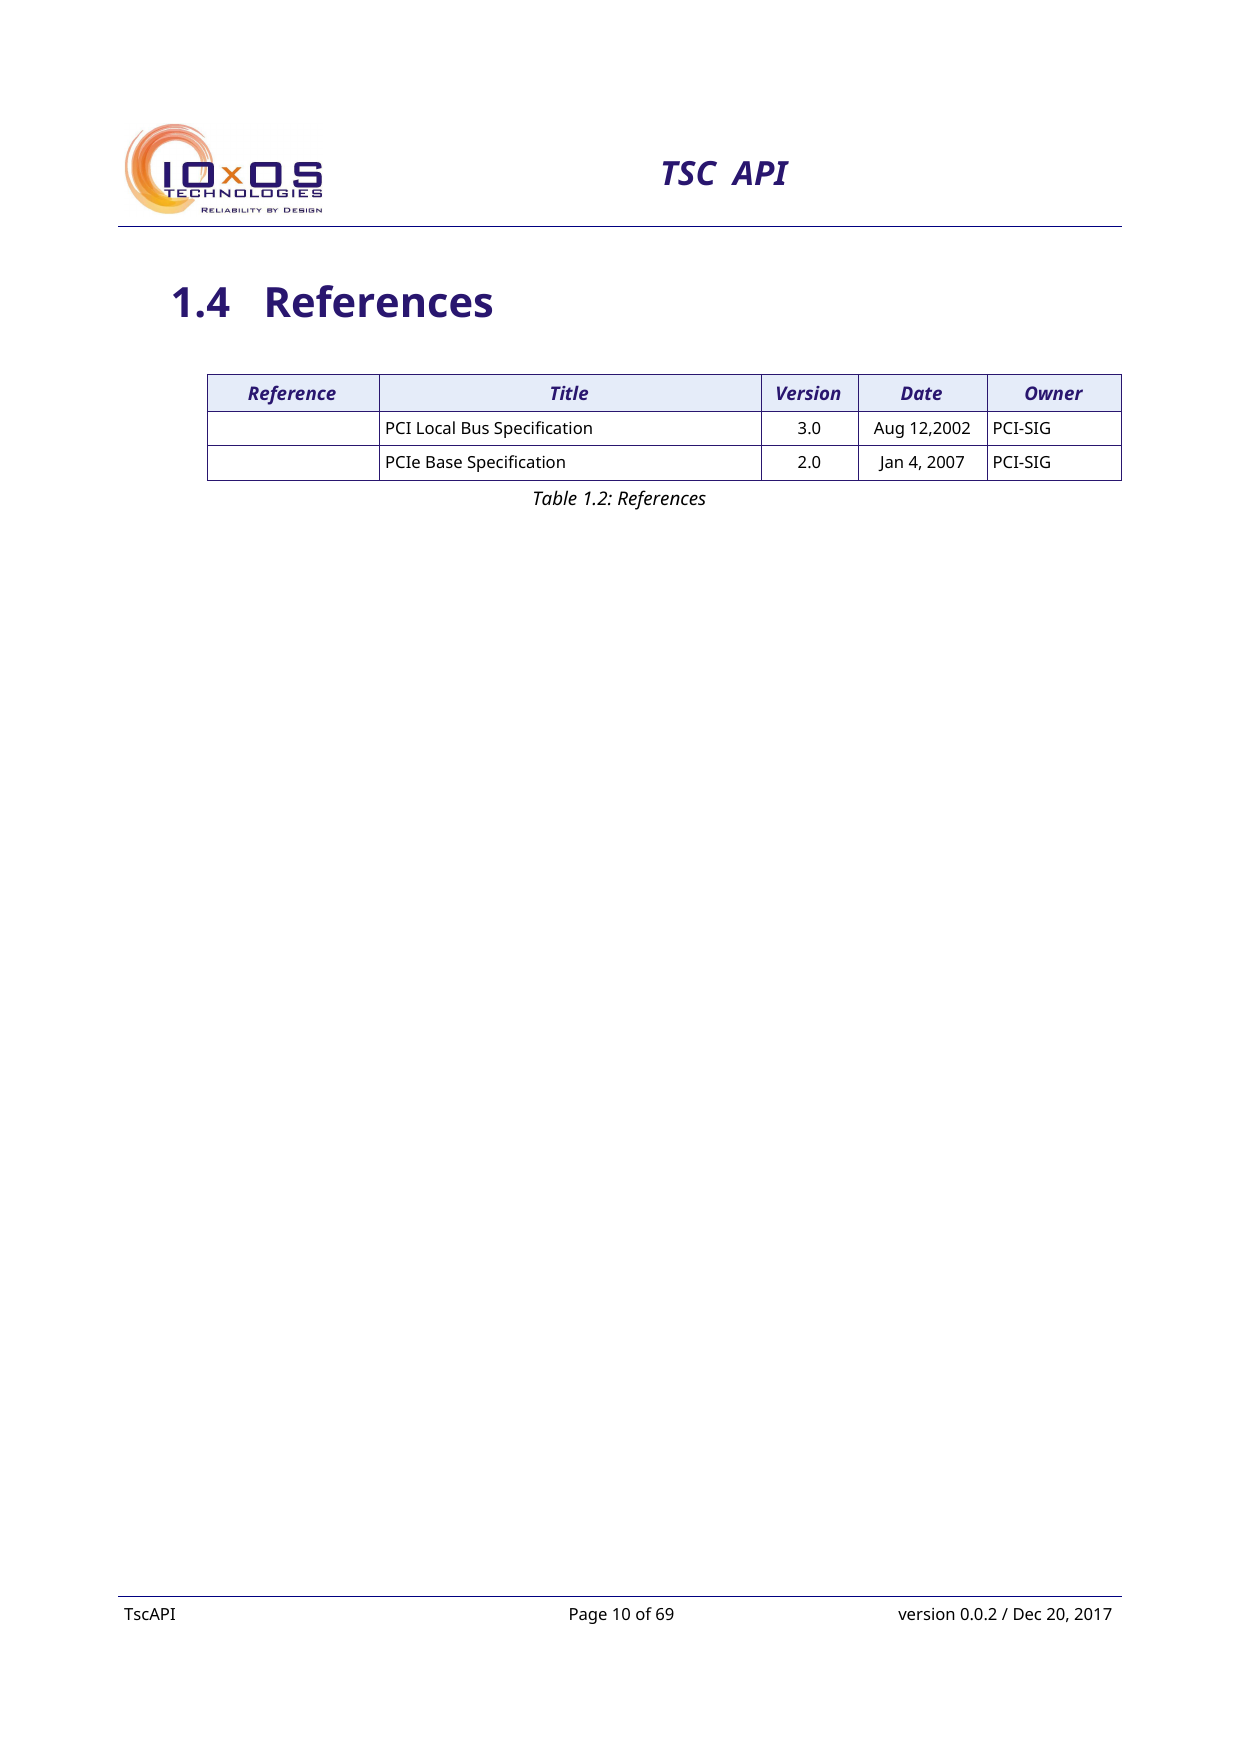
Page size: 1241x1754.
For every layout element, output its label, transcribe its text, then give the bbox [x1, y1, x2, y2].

table_cell Jan 4, 2007 [859, 446, 987, 479]
table_header Version [762, 375, 858, 411]
table_cell [208, 412, 379, 445]
table_cell PCI-SIG [988, 412, 1121, 445]
table_cell [208, 446, 379, 479]
table_header Title [380, 375, 761, 411]
table_cell PCI-SIG [988, 446, 1121, 479]
table_cell PCI Local Bus Specification [380, 412, 761, 445]
table_cell 3.0 [762, 412, 858, 445]
table_header Reference [208, 375, 379, 411]
picture [123, 123, 323, 217]
text Table 1.2: References [118, 486, 1122, 511]
table_header Date [859, 375, 987, 411]
table_cell PCIe Base Specification [380, 446, 761, 479]
table_cell 2.0 [762, 446, 858, 479]
table_header Owner [988, 375, 1121, 411]
subtitle References [159, 273, 1122, 329]
table_cell Aug 12,2002 [859, 412, 987, 445]
